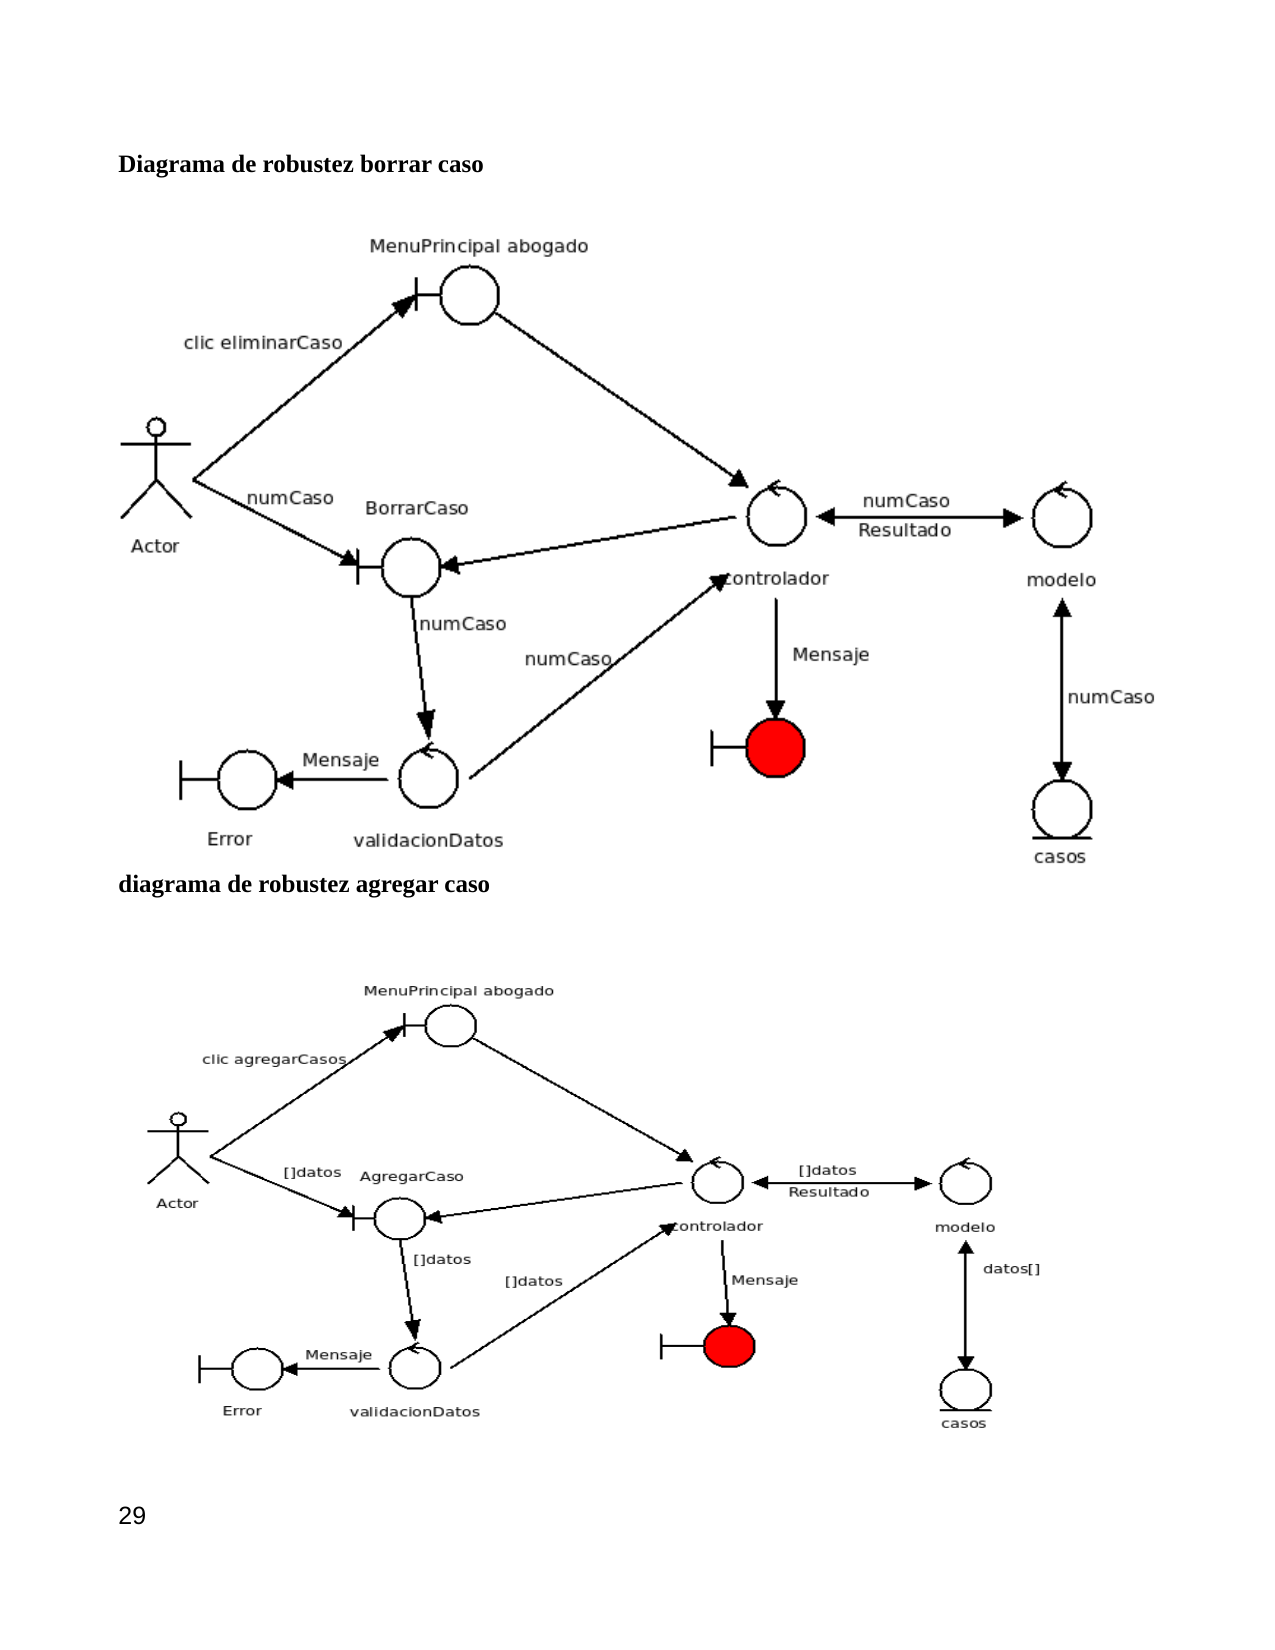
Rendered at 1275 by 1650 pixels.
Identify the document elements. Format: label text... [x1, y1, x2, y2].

picture [118, 235, 1157, 869]
text diagrama de robustez agregar caso [118, 869, 1157, 897]
text Diagrama de robustez borrar caso [118, 149, 1157, 178]
picture [145, 983, 1043, 1432]
